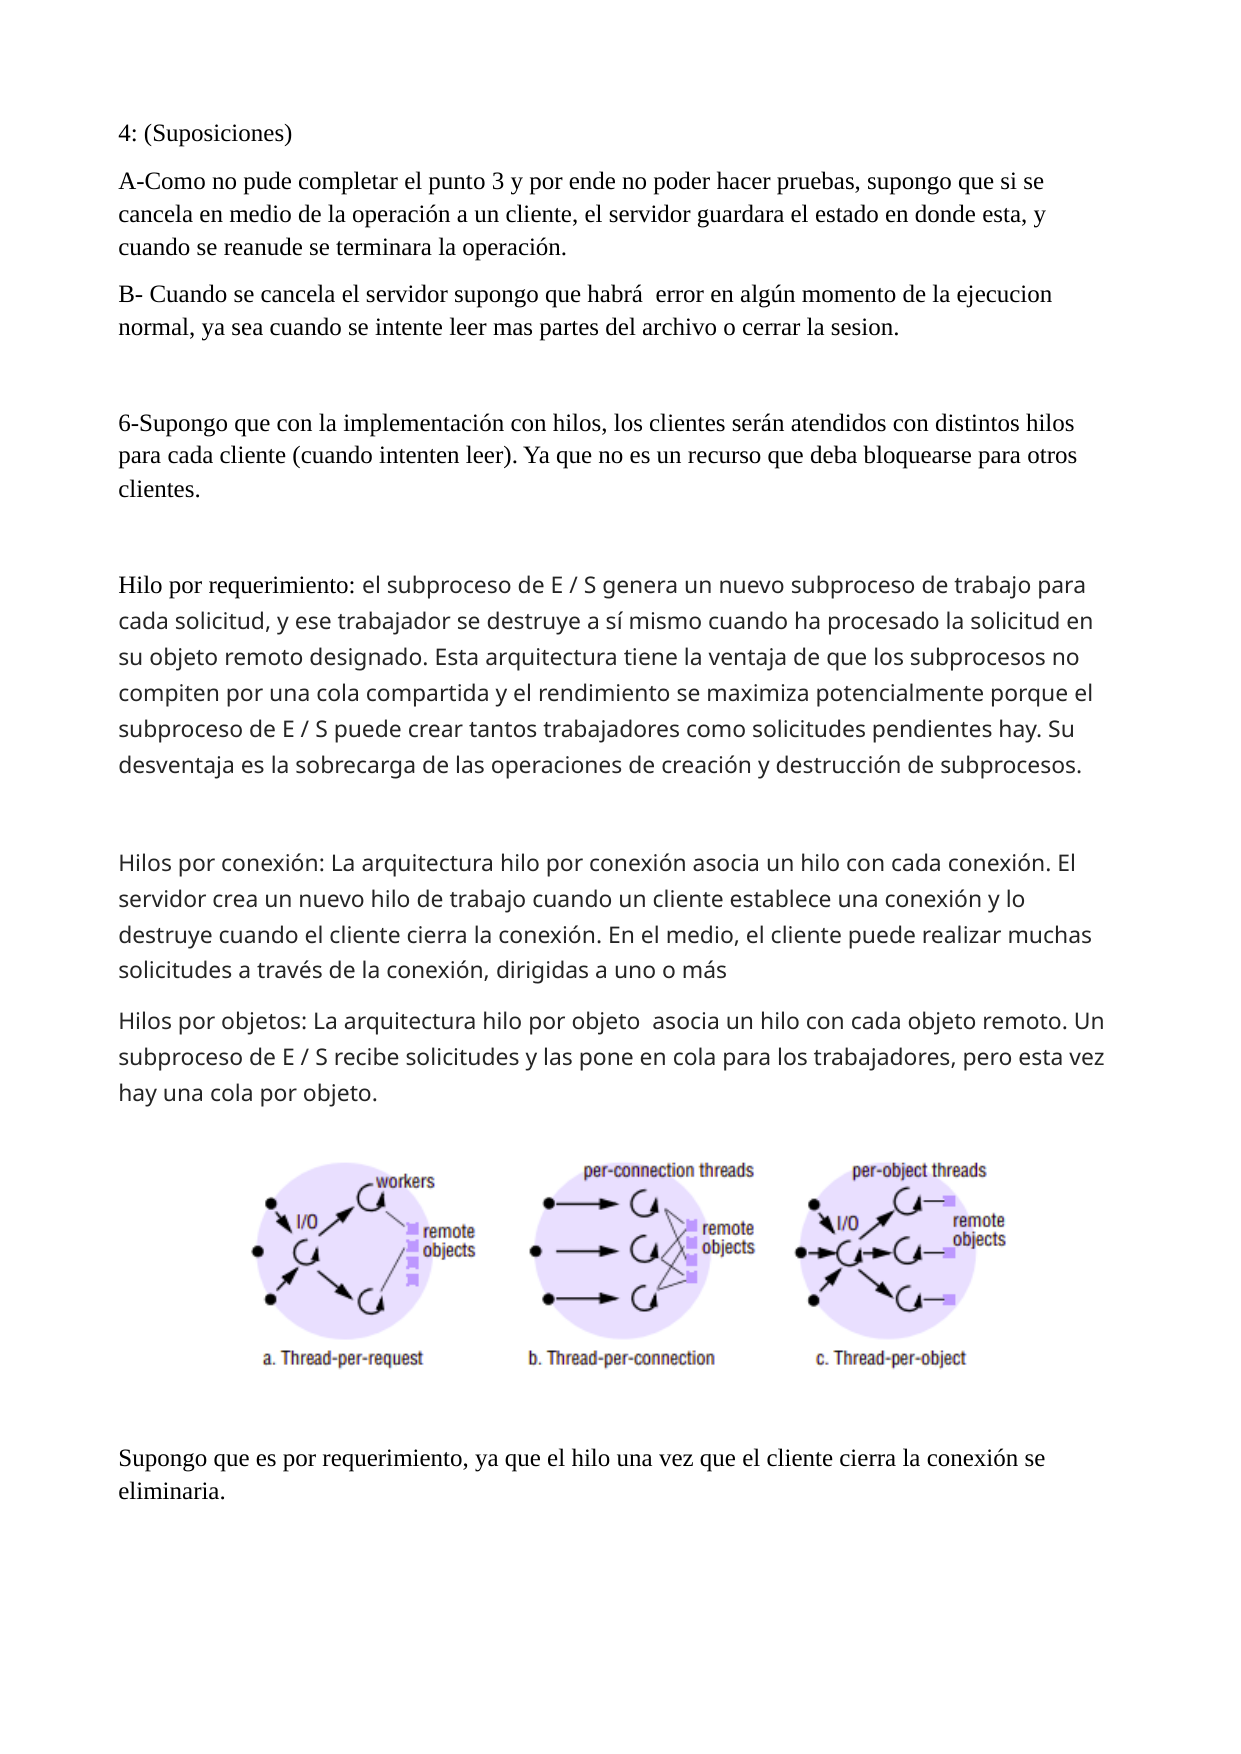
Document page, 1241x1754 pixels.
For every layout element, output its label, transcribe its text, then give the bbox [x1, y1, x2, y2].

text 4: (Suposiciones) [118, 118, 1122, 147]
text Hilos por conexión: La arquitectura hilo por conexión asocia un hilo con cada conexión. El servidor crea un nuevo hilo de trabajo cuando un cliente establece una conexión y lo destruye cuando el cliente cierra la conexión. En el medio, el cliente puede realizar muchas solicitudes a través de la conexión, dirigidas a uno o más [118, 847, 1122, 986]
text B- Cuando se cancela el servidor supongo que habrá error en algún momento de la ejecucion normal, ya sea cuando se intente leer mas partes del archivo o cerrar la sesion. [118, 279, 1122, 341]
text A-Como no pude completar el punto 3 y por ende no poder hacer pruebas, supongo que si se cancela en medio de la operación a un cliente, el servidor guardara el estado en donde esta, y cuando se reanude se terminara la operación. [118, 166, 1122, 261]
text Supongo que es por requerimiento, ya que el hilo una vez que el cliente cierra la conexión se eliminaria. [118, 1443, 1122, 1505]
text 6-Supongo que con la implementación con hilos, los clientes serán atendidos con distintos hilos para cada cliente (cuando intenten leer). Ya que no es un recurso que deba bloquearse para otros clientes. [118, 408, 1122, 502]
picture [203, 1127, 1037, 1379]
text Hilos por objetos: La arquitectura hilo por objeto asocia un hilo con cada objeto remoto. Un subproceso de E / S recibe solicitudes y las pone en cola para los trabajadores, pero esta vez hay una cola por objeto. [118, 1005, 1122, 1108]
text Hilo por requerimiento: el subproceso de E / S genera un nuevo subproceso de trabajo para cada solicitud, y ese trabajador se destruye a sí mismo cuando ha procesado la solicitud en su objeto remoto designado. Esta arquitectura tiene la ventaja de que los subprocesos no compiten por una cola compartida y el rendimiento se maximiza potencialmente porque el subproceso de E / S puede crear tantos trabajadores como solicitudes pendientes hay. Su desventaja es la sobrecarga de las operaciones de creación y destrucción de subprocesos. [118, 569, 1122, 780]
